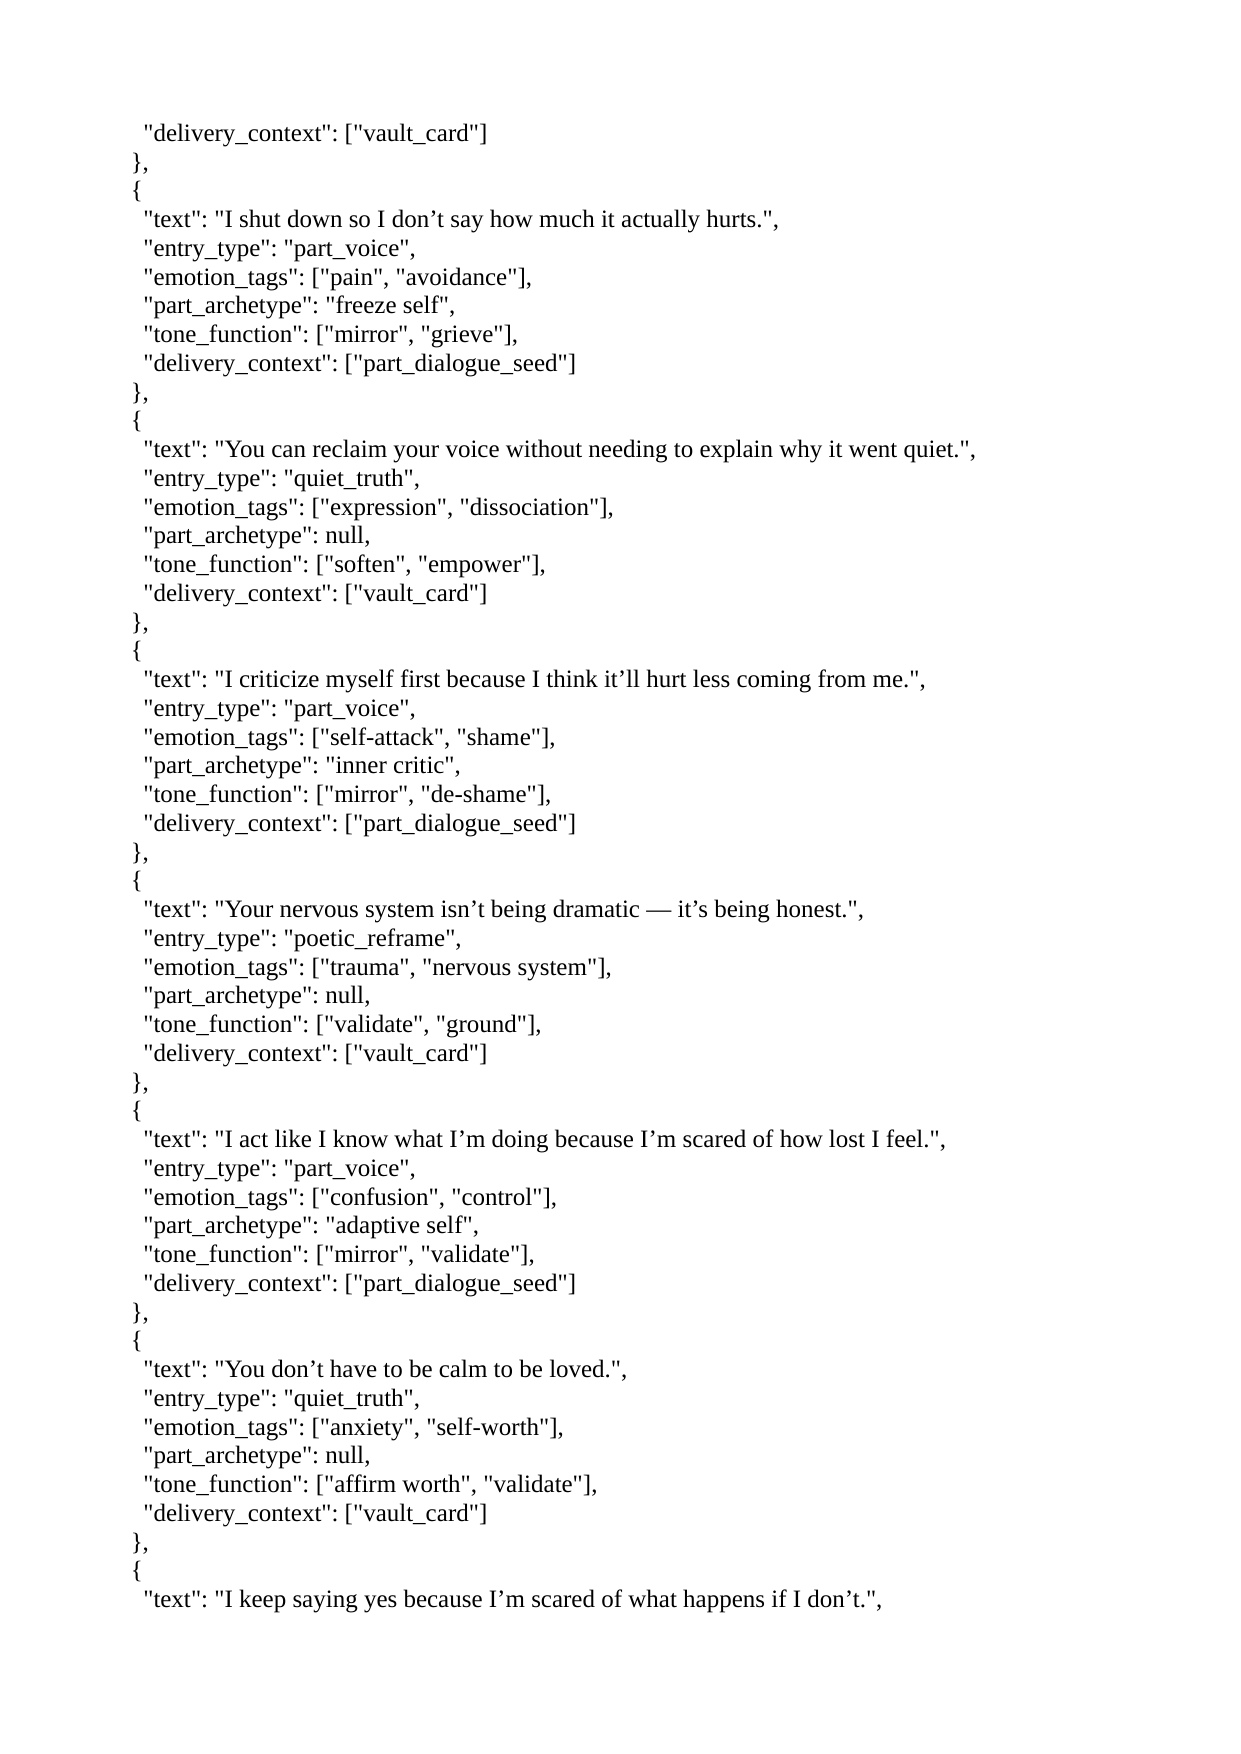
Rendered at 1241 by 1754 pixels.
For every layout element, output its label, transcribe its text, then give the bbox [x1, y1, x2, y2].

text "emotion_tags": ["trauma", "nervous system"], [118, 952, 1122, 981]
text "part_archetype": null, [118, 521, 1122, 549]
text "delivery_context": ["part_dialogue_seed"] [118, 348, 1122, 377]
text }, [118, 147, 1122, 176]
text }, [118, 837, 1122, 866]
text "text": "I keep saying yes because I’m scared of what happens if I don’t.", [118, 1584, 1122, 1613]
text "delivery_context": ["part_dialogue_seed"] [118, 1268, 1122, 1297]
text }, [118, 1067, 1122, 1096]
text "emotion_tags": ["self-attack", "shame"], [118, 722, 1122, 751]
text "tone_function": ["mirror", "de-shame"], [118, 779, 1122, 808]
text "delivery_context": ["vault_card"] [118, 1498, 1122, 1527]
text "delivery_context": ["vault_card"] [118, 578, 1122, 607]
text }, [118, 1527, 1122, 1556]
text "delivery_context": ["vault_card"] [118, 118, 1122, 147]
text }, [118, 377, 1122, 406]
text { [118, 1556, 1122, 1584]
text "part_archetype": "adaptive self", [118, 1211, 1122, 1239]
text "text": "I shut down so I don’t say how much it actually hurts.", [118, 204, 1122, 233]
text "entry_type": "part_voice", [118, 1153, 1122, 1182]
text "tone_function": ["mirror", "validate"], [118, 1239, 1122, 1268]
text "entry_type": "part_voice", [118, 693, 1122, 722]
text "tone_function": ["validate", "ground"], [118, 1009, 1122, 1038]
text "text": "You don’t have to be calm to be loved.", [118, 1354, 1122, 1383]
text "part_archetype": null, [118, 981, 1122, 1009]
text "delivery_context": ["part_dialogue_seed"] [118, 808, 1122, 837]
text "text": "I criticize myself first because I think it’ll hurt less coming from me.", [118, 664, 1122, 693]
text }, [118, 1297, 1122, 1326]
text "entry_type": "poetic_reframe", [118, 923, 1122, 952]
text "text": "Your nervous system isn’t being dramatic — it’s being honest.", [118, 894, 1122, 923]
text "emotion_tags": ["anxiety", "self-worth"], [118, 1412, 1122, 1441]
text "part_archetype": null, [118, 1441, 1122, 1469]
text { [118, 406, 1122, 434]
text { [118, 636, 1122, 664]
text "emotion_tags": ["expression", "dissociation"], [118, 492, 1122, 521]
text "tone_function": ["affirm worth", "validate"], [118, 1469, 1122, 1498]
text "delivery_context": ["vault_card"] [118, 1038, 1122, 1067]
text "tone_function": ["mirror", "grieve"], [118, 319, 1122, 348]
text "entry_type": "quiet_truth", [118, 463, 1122, 492]
text "part_archetype": "freeze self", [118, 291, 1122, 319]
text { [118, 176, 1122, 204]
text "emotion_tags": ["pain", "avoidance"], [118, 262, 1122, 291]
text { [118, 1096, 1122, 1124]
text "emotion_tags": ["confusion", "control"], [118, 1182, 1122, 1211]
text "entry_type": "part_voice", [118, 233, 1122, 262]
text "part_archetype": "inner critic", [118, 751, 1122, 779]
text { [118, 1326, 1122, 1354]
text "entry_type": "quiet_truth", [118, 1383, 1122, 1412]
text { [118, 866, 1122, 894]
text "text": "You can reclaim your voice without needing to explain why it went quiet.", [118, 434, 1122, 463]
text "text": "I act like I know what I’m doing because I’m scared of how lost I feel.", [118, 1124, 1122, 1153]
text }, [118, 607, 1122, 636]
text "tone_function": ["soften", "empower"], [118, 549, 1122, 578]
